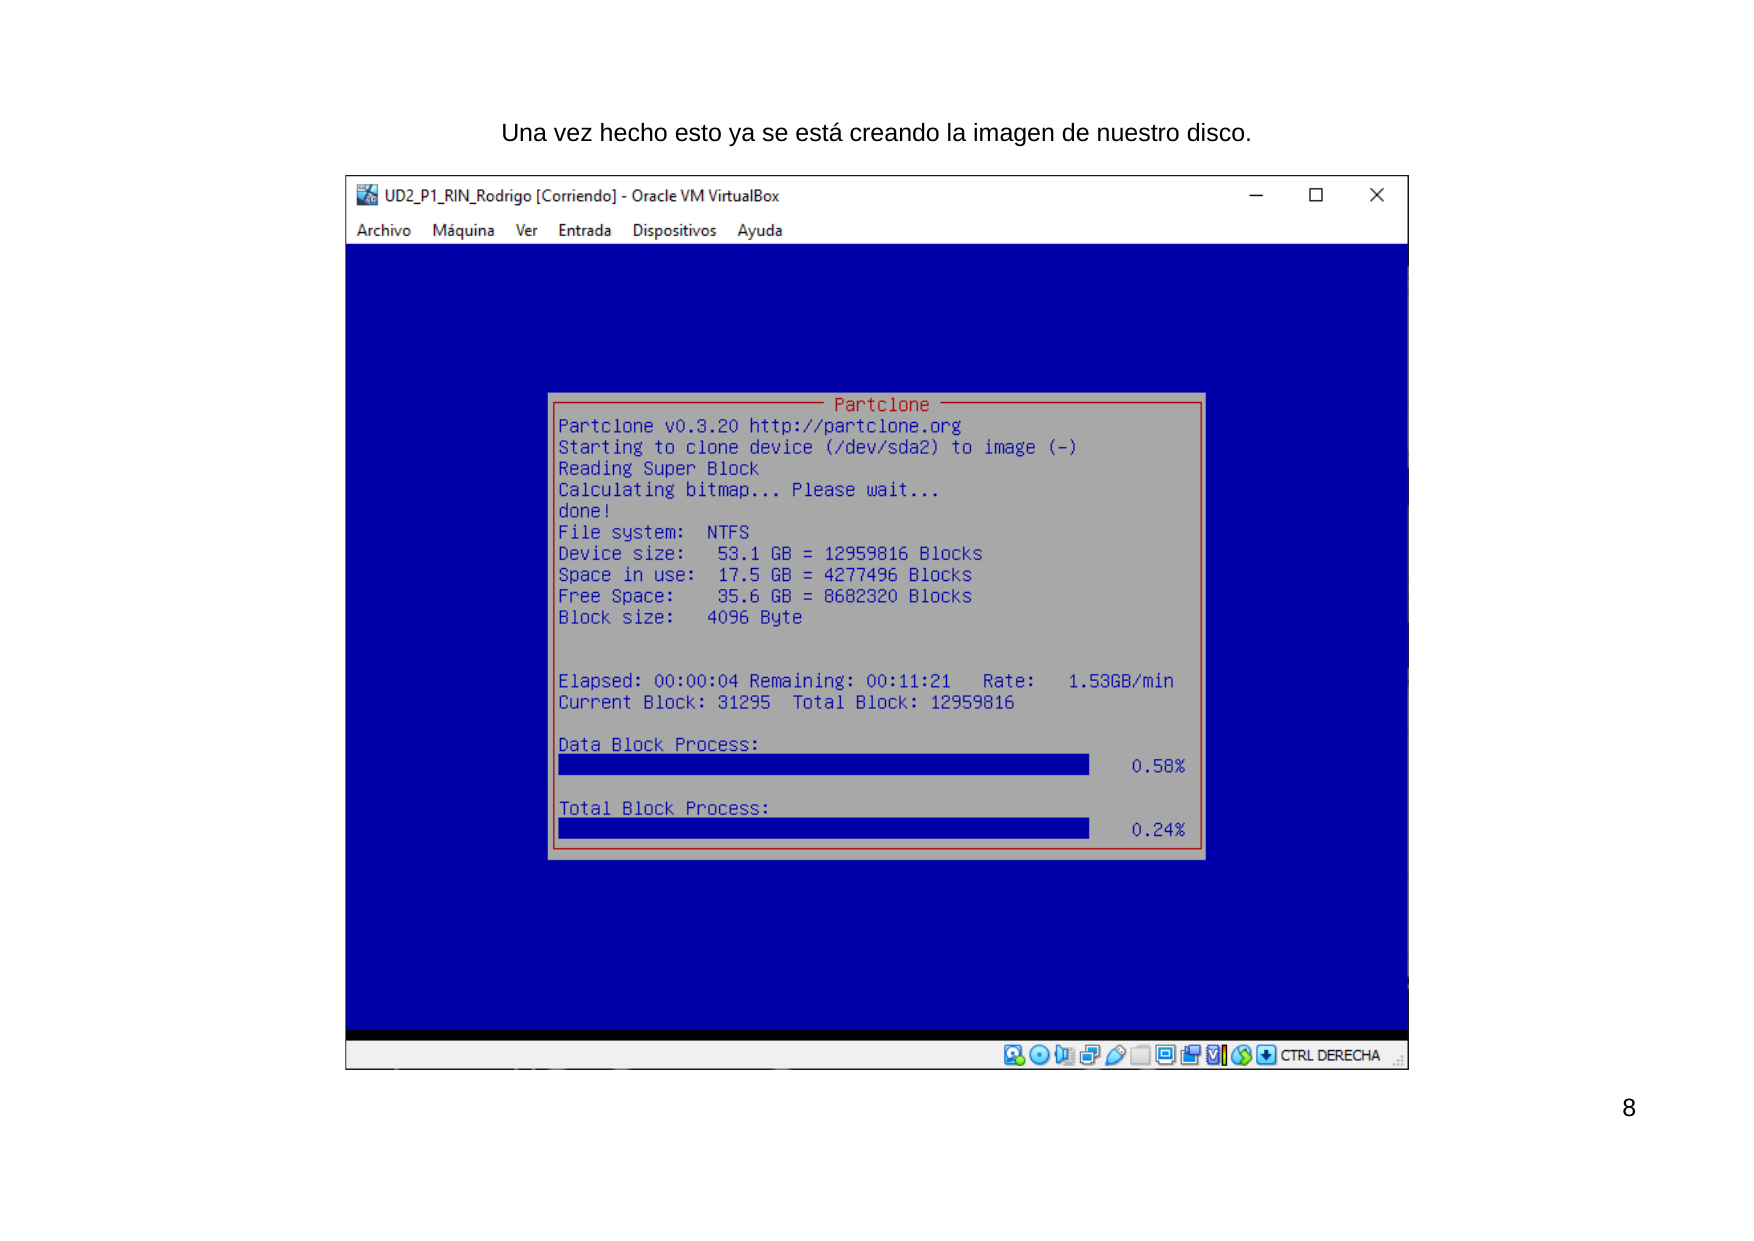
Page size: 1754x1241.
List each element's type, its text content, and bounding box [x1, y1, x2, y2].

picture [345, 175, 1409, 1070]
text Una vez hecho esto ya se está creando la imagen de nuestro disco. [118, 118, 1636, 147]
